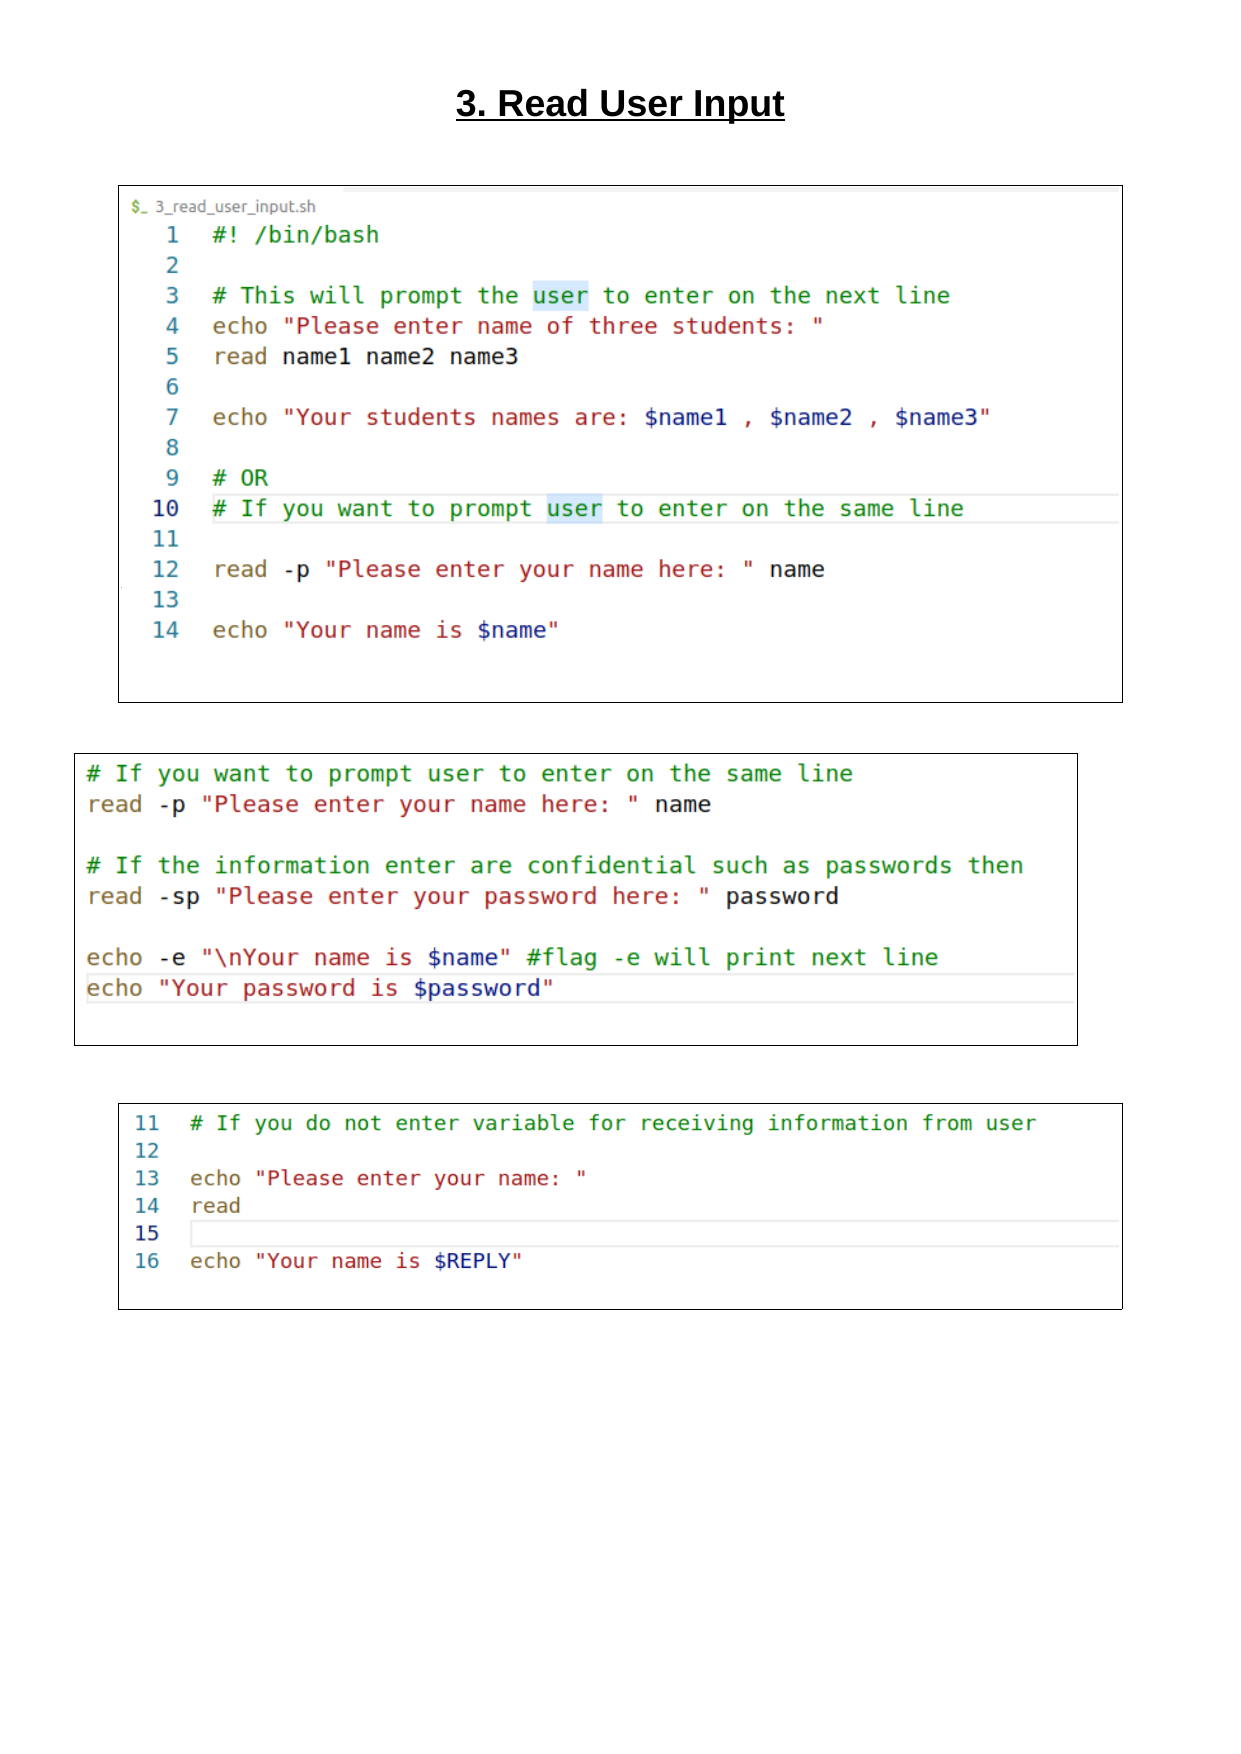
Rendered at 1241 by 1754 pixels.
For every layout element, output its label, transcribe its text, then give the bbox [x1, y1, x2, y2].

subtitle 3. Read User Input [75, 81, 1165, 124]
picture [121, 1105, 1119, 1306]
picture [121, 187, 1119, 700]
picture [76, 756, 1075, 1042]
